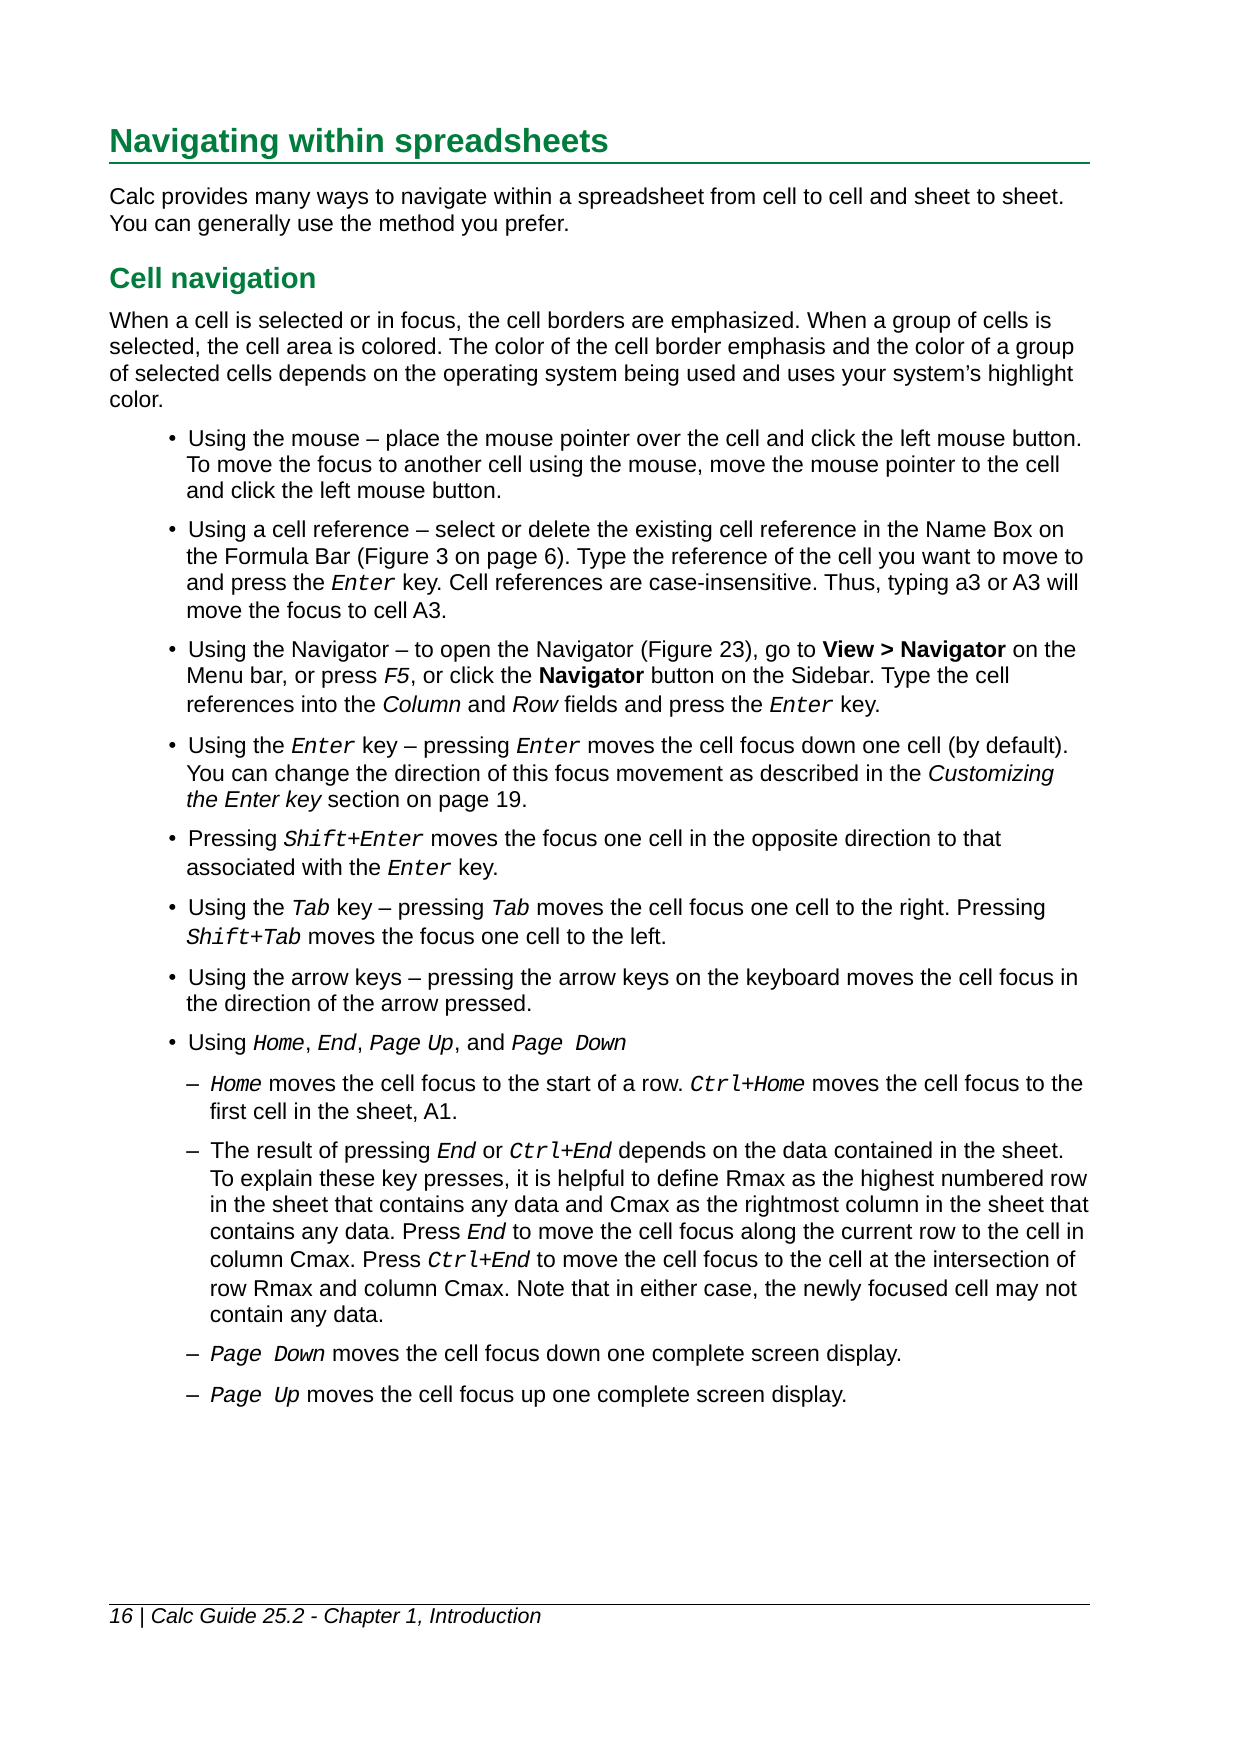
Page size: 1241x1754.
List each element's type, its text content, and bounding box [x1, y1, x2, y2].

list Using the Tab key – pressing Tab moves the cell focus one cell to the right. Pressing Shift+Tab moves the focus one cell to the left. [168, 894, 1090, 951]
text Calc provides many ways to navigate within a spreadsheet from cell to cell and sheet to sheet. You can generally use the method you prefer. [109, 183, 1090, 236]
list Using the mouse – place the mouse pointer over the cell and click the left mouse button. To move the focus to another cell using the mouse, move the mouse pointer to the cell and click the left mouse button. [168, 425, 1090, 504]
list Using the arrow keys – pressing the arrow keys on the keyboard moves the cell focus in the direction of the arrow pressed. [168, 963, 1090, 1016]
list Using the Navigator – to open the Navigator (Figure 23), go to View > Navigator on the Menu bar, or press F5, or click the Navigator button on the Sidebar. Type the cell references into the Column and Row fields and press the Enter key. [168, 636, 1090, 719]
list Using Home, End, Page Up, and Page Down [168, 1029, 1090, 1057]
list Using a cell reference – select or delete the existing cell reference in the Name Box on the Formula Bar (Figure 3 on page 6). Type the reference of the cell you want to move to and press the Enter key. Cell references are case-insensitive. Thus, typing a3 or A3 will move the focus to cell A3. [168, 516, 1090, 624]
list Page Down moves the cell focus down one complete screen display. [186, 1340, 1090, 1368]
list Pressing Shift+Enter moves the focus one cell in the opposite direction to that associated with the Enter key. [168, 825, 1090, 882]
list The result of pressing End or Ctrl+End depends on the data contained in the sheet. To explain these key presses, it is helpful to define Rmax as the highest numbered row in the sheet that contains any data and Cmax as the rightmost column in the sheet that contains any data. Press End to move the cell focus along the current row to the cell in column Cmax. Press Ctrl+End to move the cell focus to the cell at the intersection of row Rmax and column Cmax. Note that in either case, the newly focused cell may not contain any data. [186, 1137, 1090, 1327]
list Page Up moves the cell focus up one complete screen display. [186, 1381, 1090, 1409]
list Using the Enter key – pressing Enter moves the cell focus down one cell (by default). You can change the direction of this focus movement as described in the Customizing the Enter key section on page 19. [168, 732, 1090, 813]
list Home moves the cell focus to the start of a row. Ctrl+Home moves the cell focus to the first cell in the sheet, A1. [186, 1069, 1090, 1124]
subtitle Cell navigation [109, 261, 1090, 294]
list When a cell is selected or in focus, the cell borders are emphasized. When a group of cells is selected, the cell area is colored. The color of the cell border emphasis and the color of a group of selected cells depends on the operating system being used and uses your system’s highlight color. [109, 307, 1090, 412]
subtitle Navigating within spreadsheets [109, 121, 1090, 162]
